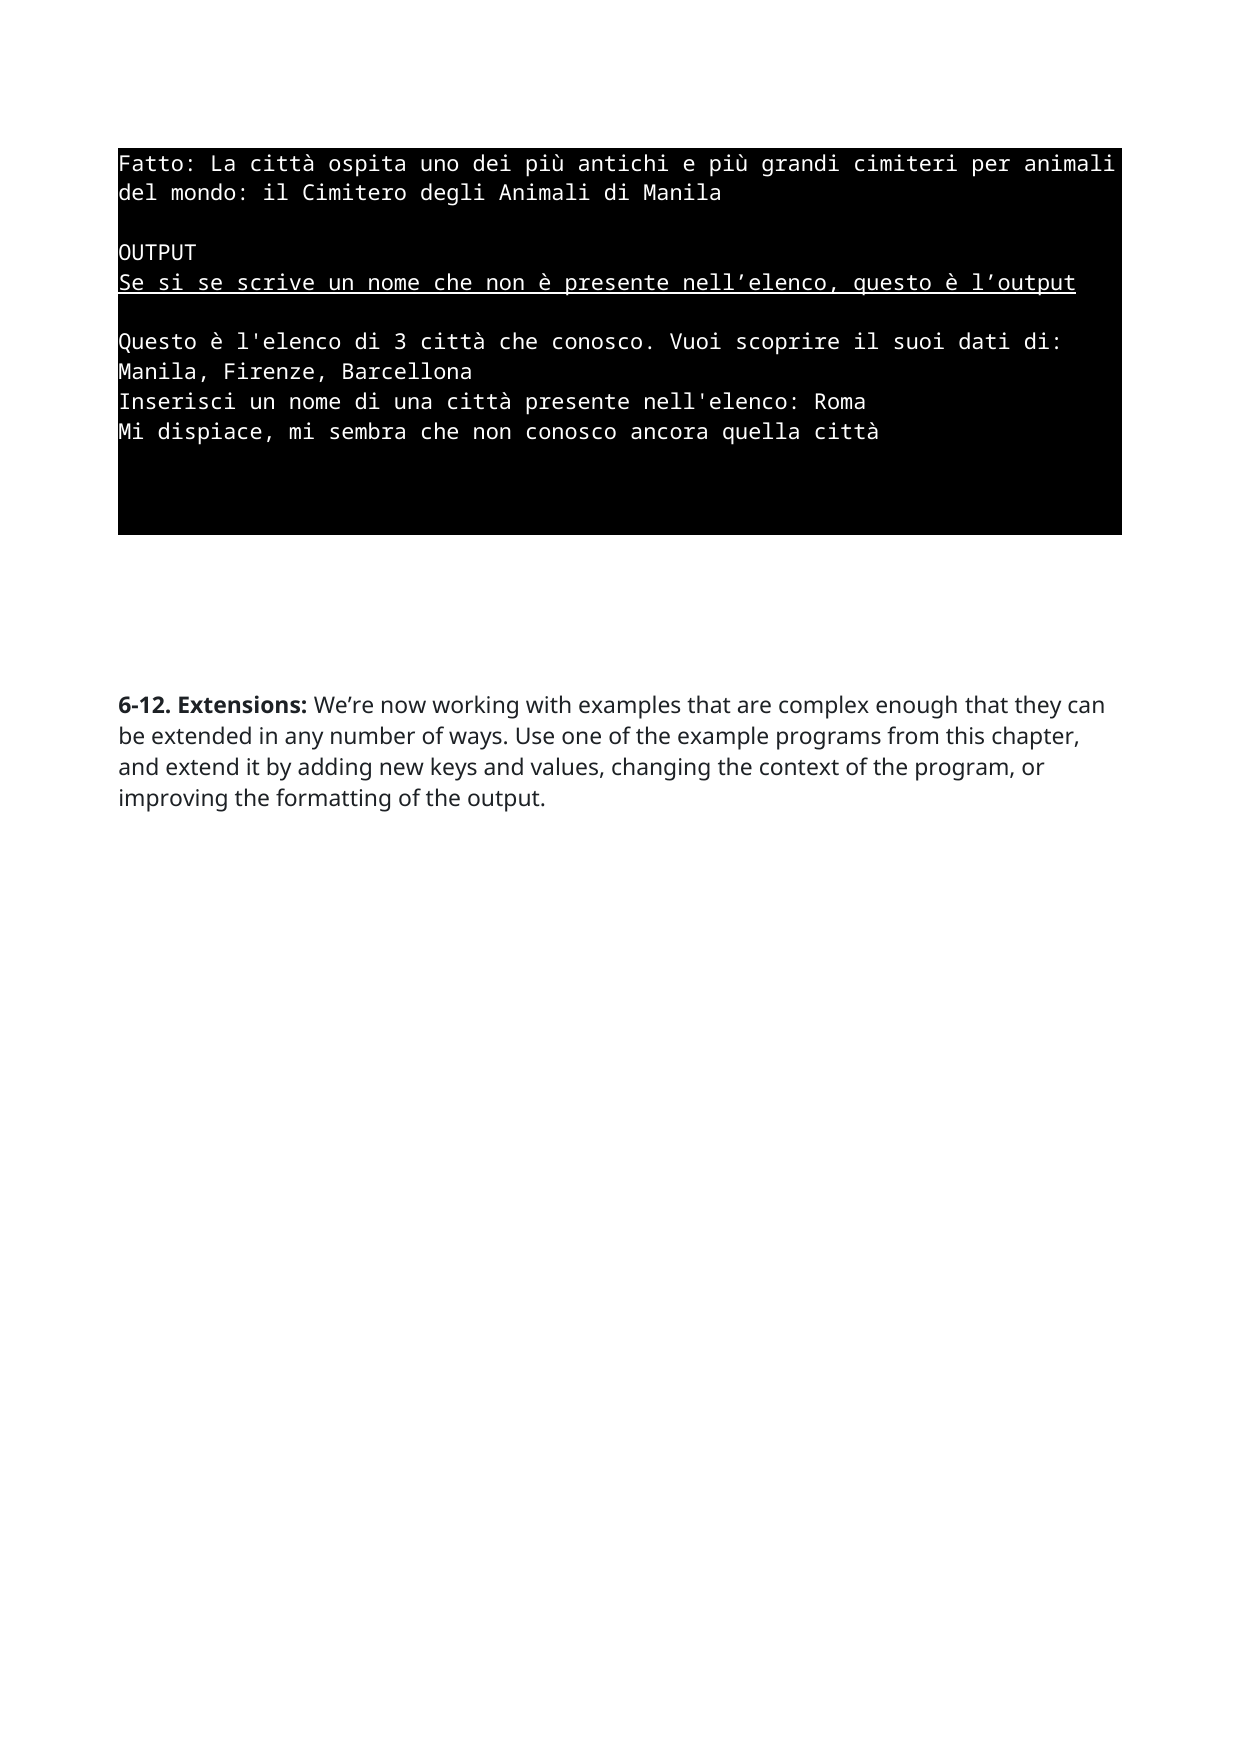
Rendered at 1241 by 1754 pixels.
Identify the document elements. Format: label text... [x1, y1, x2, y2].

text 6-12. Extensions: We’re now working with examples that are complex enough that they can be extended in any number of ways. Use one of the example programs from this chapter, and extend it by adding new keys and values, changing the context of the program, or improving the formatting of the output. [118, 689, 1122, 814]
text Questo è l'elenco di 3 città che conosco. Vuoi scoprire il suoi dati di: Manila, Firenze, Barcellona [118, 326, 1122, 386]
text Fatto: La città ospita uno dei più antichi e più grandi cimiteri per animali del mondo: il Cimitero degli Animali di Manila [118, 148, 1122, 207]
text Se si se scrive un nome che non è presente nell’elenco, questo è l’output [118, 267, 1122, 297]
text OUTPUT [118, 237, 1122, 267]
text Inserisci un nome di una città presente nell'elenco: Roma [118, 386, 1122, 416]
text Mi dispiace, mi sembra che non conosco ancora quella città [118, 416, 1122, 446]
